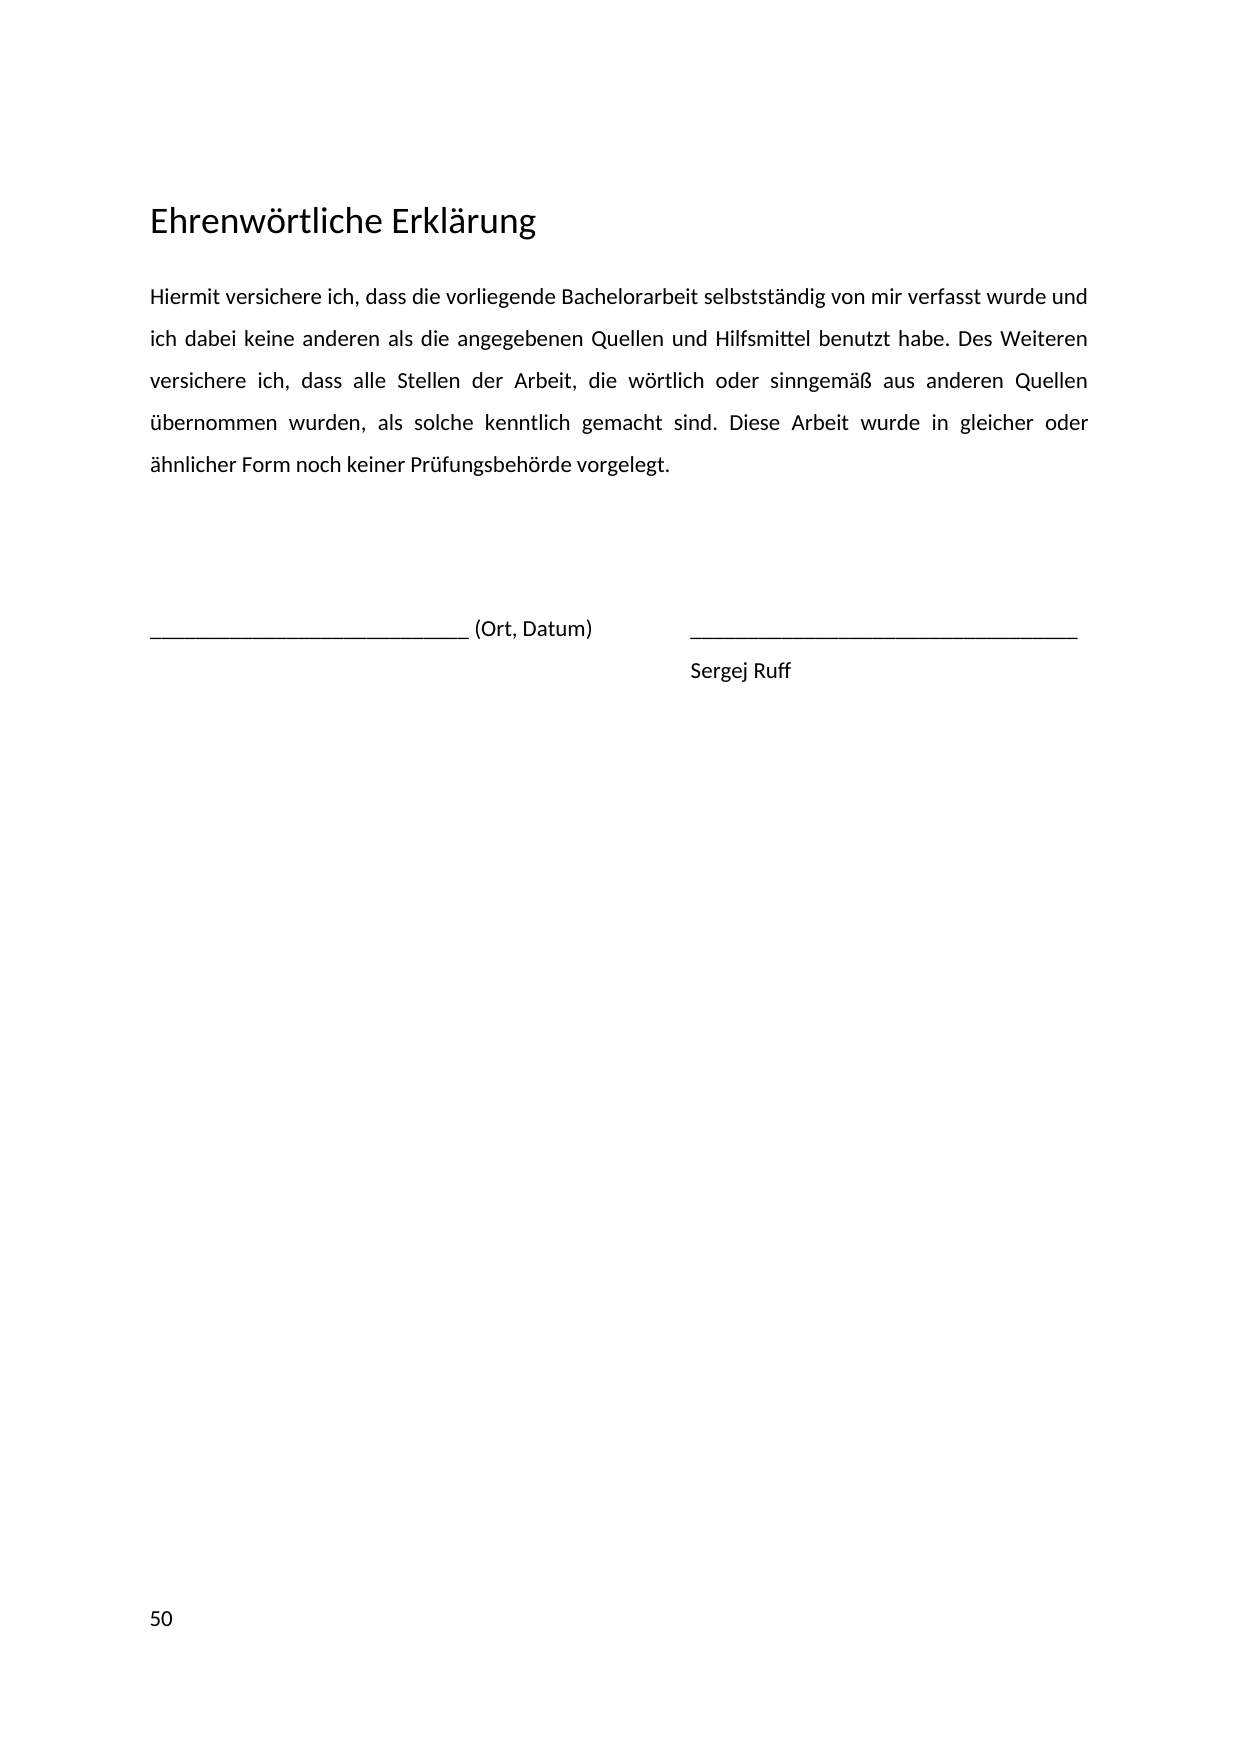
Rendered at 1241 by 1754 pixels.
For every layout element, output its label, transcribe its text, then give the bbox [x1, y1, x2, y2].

text ____________________________ (Ort, Datum) __________________________________ Sergej Ruff [150, 614, 1090, 684]
text Hiermit versichere ich, dass die vorliegende Bachelorarbeit selbstständig von mir verfasst wurde und ich dabei keine anderen als die angegebenen Quellen und Hilfsmittel benutzt habe. Des Weiteren versichere ich, dass alle Stellen der Arbeit, die wörtlich oder sinngemäß aus anderen Quellen übernommen wurden, als solche kenntlich gemacht sind. Diese Arbeit wurde in gleicher oder ähnlicher Form noch keiner Prüfungsbehörde vorgelegt. [150, 282, 1090, 478]
text Ehrenwörtliche Erklärung [150, 197, 1090, 242]
